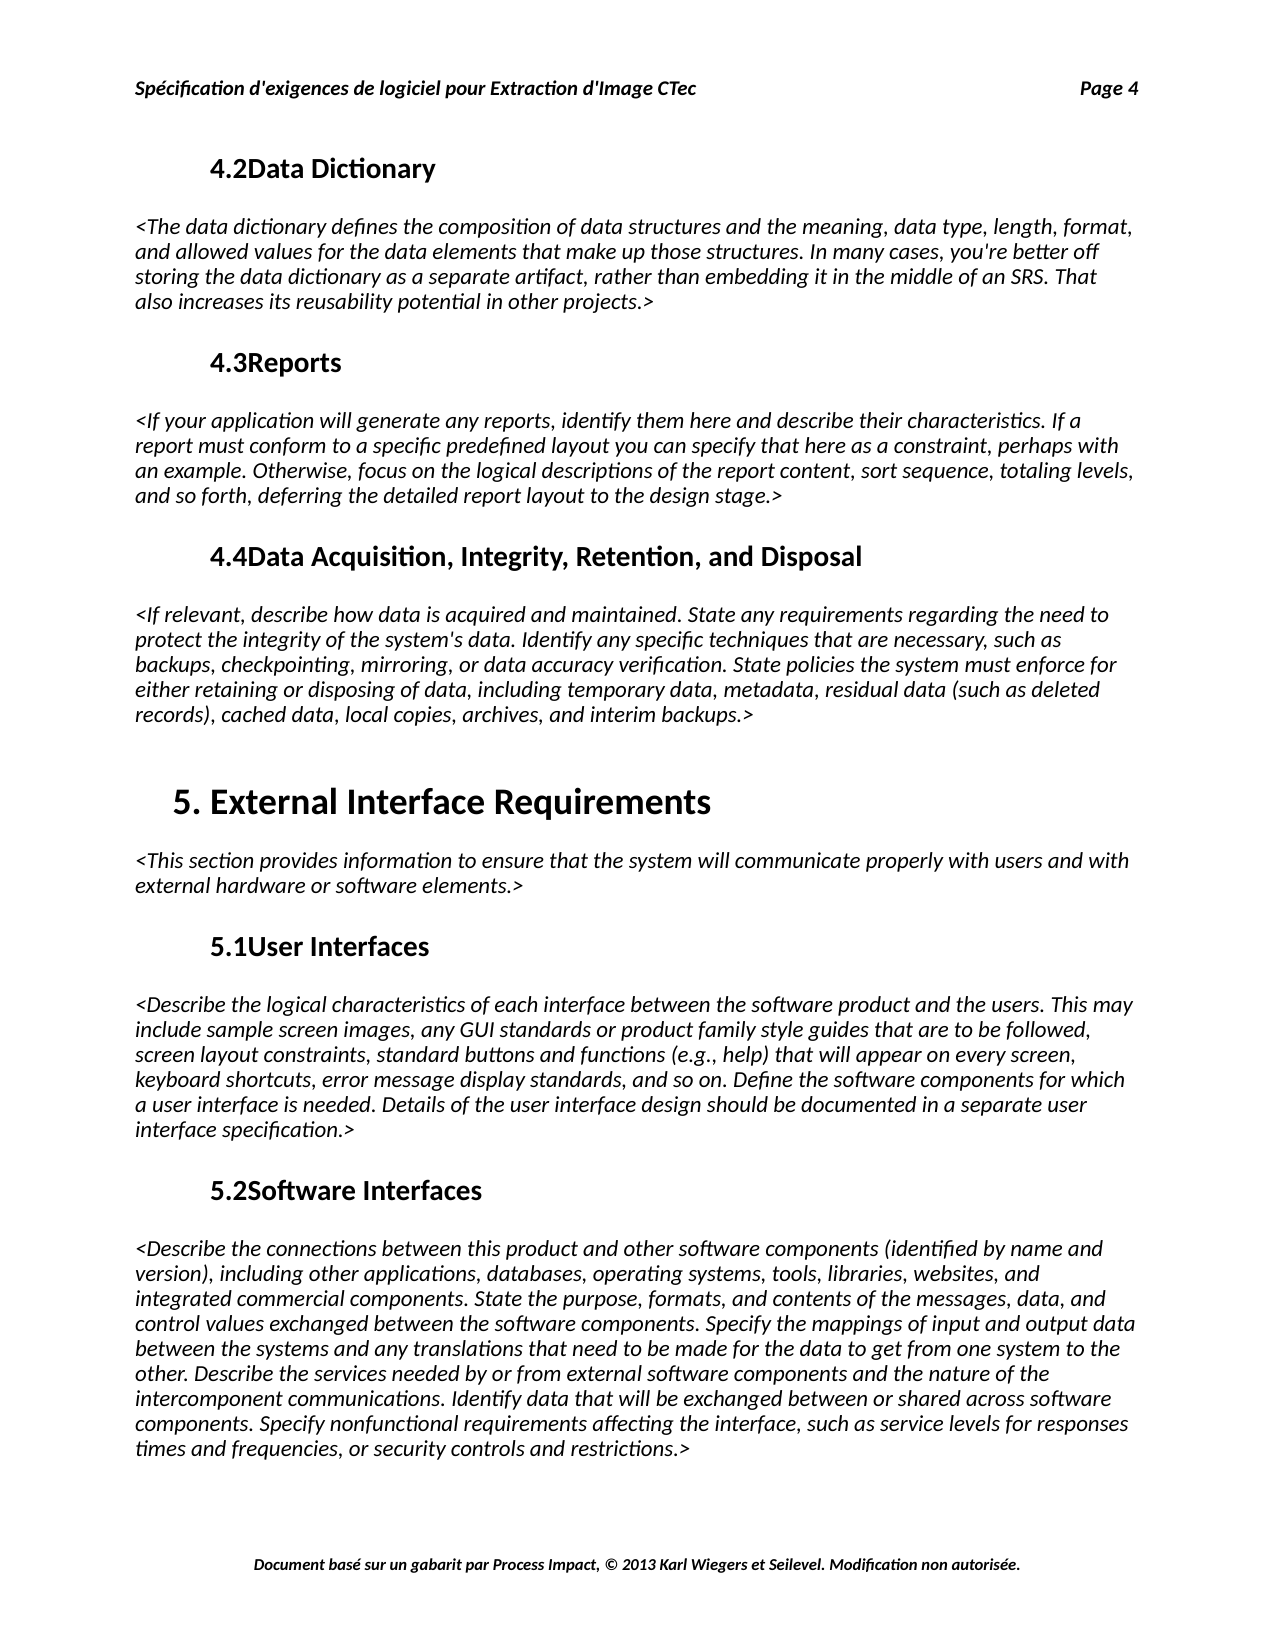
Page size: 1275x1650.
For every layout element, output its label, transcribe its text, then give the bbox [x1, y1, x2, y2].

subtitle Data Dictionary [210, 150, 1140, 186]
subtitle Reports [210, 344, 1140, 379]
subtitle Data Acquisition, Integrity, Retention, and Disposal [210, 538, 1140, 573]
subtitle User Interfaces [210, 928, 1140, 963]
text <This section provides information to ensure that the system will communicate properly with users and with external hardware or software elements.> [135, 848, 1140, 898]
text <If your application will generate any reports, identify them here and describe their characteristics. If a report must conform to a specific predefined layout you can specify that here as a constraint, perhaps with an example. Otherwise, focus on the logical descriptions of the report content, sort sequence, totaling levels, and so forth, deferring the detailed report layout to the design stage.> [135, 409, 1140, 509]
text <Describe the logical characteristics of each interface between the software product and the users. This may include sample screen images, any GUI standards or product family style guides that are to be followed, screen layout constraints, standard buttons and functions (e.g., help) that will appear on every screen, keyboard shortcuts, error message display standards, and so on. Define the software components for which a user interface is needed. Details of the user interface design should be documented in a separate user interface specification.> [135, 992, 1140, 1142]
text <The data dictionary defines the composition of data structures and the meaning, data type, length, format, and allowed values for the data elements that make up those structures. In many cases, you're better off storing the data dictionary as a separate artifact, rather than embedding it in the middle of an SRS. That also increases its reusability potential in other projects.> [135, 215, 1140, 315]
text <If relevant, describe how data is acquired and maintained. State any requirements regarding the need to protect the integrity of the system's data. Identify any specific techniques that are necessary, such as backups, checkpointing, mirroring, or data accuracy verification. State policies the system must enforce for either retaining or disposing of data, including temporary data, metadata, residual data (such as deleted records), cached data, local copies, archives, and interim backups.> [135, 603, 1140, 728]
subtitle Software Interfaces [210, 1172, 1140, 1207]
subtitle External Interface Requirements [172, 778, 1140, 823]
text <Describe the connections between this product and other software components (identified by name and version), including other applications, databases, operating systems, tools, libraries, websites, and integrated commercial components. State the purpose, formats, and contents of the messages, data, and control values exchanged between the software components. Specify the mappings of input and output data between the systems and any translations that need to be made for the data to get from one system to the other. Describe the services needed by or from external software components and the nature of the intercomponent communications. Identify data that will be exchanged between or shared across software components. Specify nonfunctional requirements affecting the interface, such as service levels for responses times and frequencies, or security controls and restrictions.> [135, 1236, 1140, 1461]
